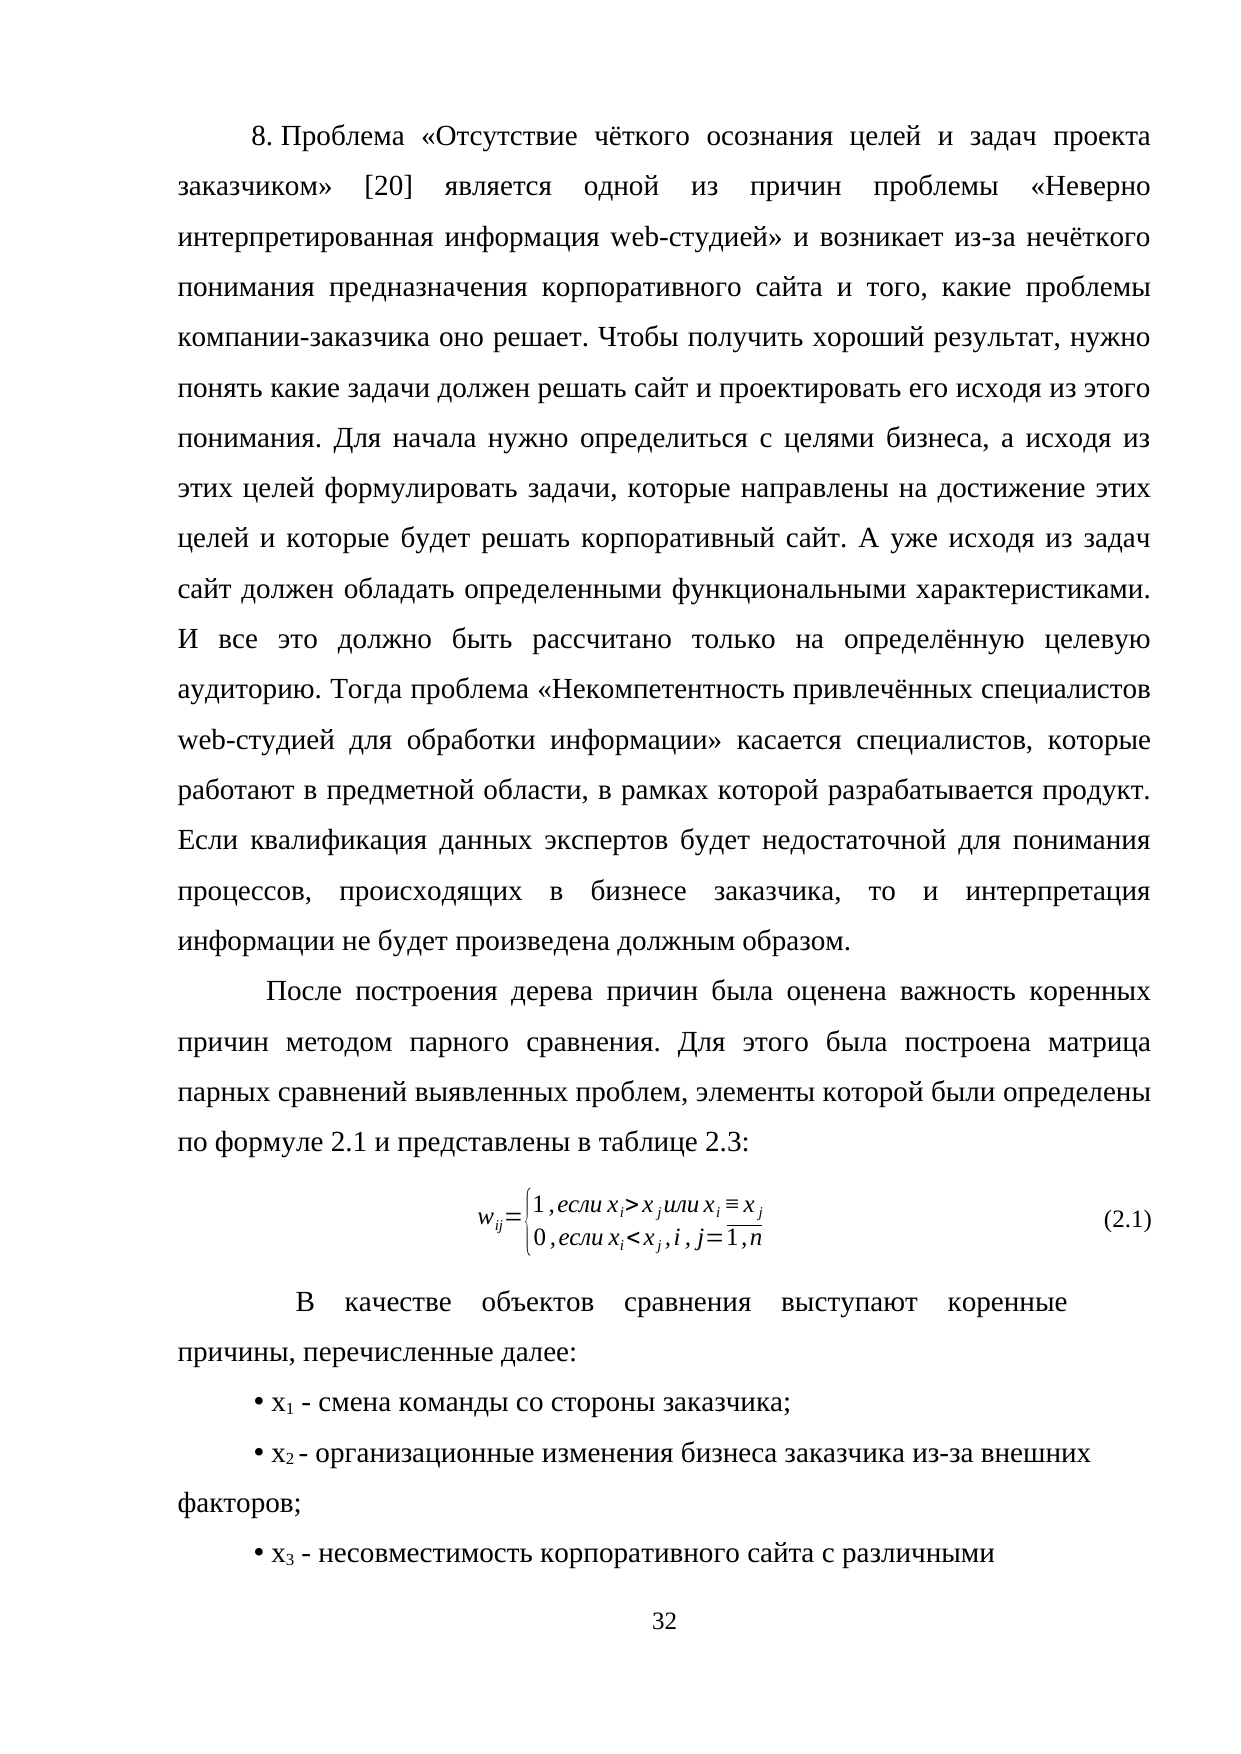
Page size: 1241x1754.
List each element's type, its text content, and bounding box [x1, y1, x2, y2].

table_header (2.1) [764, 1175, 1152, 1269]
list x3 - несовместимость корпоративного сайта с различными [177, 1536, 1152, 1569]
text После построения дерева причин была оценена важность коренных причин методом парного сравнения. Для этого была построена матрица парных сравнений выявленных проблем, элементы которой были определены по формуле 2.1 и представлены в таблице 2.3: [177, 973, 1152, 1158]
text В качестве объектов сравнения выступают коренные причины, перечисленные далее: [177, 1284, 1068, 1368]
table_header [177, 1175, 764, 1269]
list x1 - смена команды со стороны заказчика; [177, 1384, 1152, 1418]
list x2 - организационные изменения бизнеса заказчика из-за внешних факторов; [177, 1435, 1152, 1519]
list Проблема «Отсутствие чёткого осознания целей и задач проекта заказчиком» [20] является одной из причин проблемы «Неверно интерпретированная информация web-студией» и возникает из-за нечёткого понимания предназначения корпоративного сайта и того, какие проблемы компании-заказчика оно решает. Чтобы получить хороший результат, нужно понять какие задачи должен решать сайт и проектировать его исходя из этого понимания. Для начала нужно определиться с целями бизнеса, а исходя из этих целей формулировать задачи, которые направлены на достижение этих целей и которые будет решать корпоративный сайт. А уже исходя из задач сайт должен обладать определенными функциональными характеристиками. И все это должно быть рассчитано только на определённую целевую аудиторию. Тогда проблема «Некомпетентность привлечённых специалистов web-студией для обработки информации» касается специалистов, которые работают в предметной области, в рамках которой разрабатывается продукт. Если квалификация данных экспертов будет недостаточной для понимания процессов, происходящих в бизнесе заказчика, то и интерпретация информации не будет произведена должным образом. [177, 118, 1152, 957]
